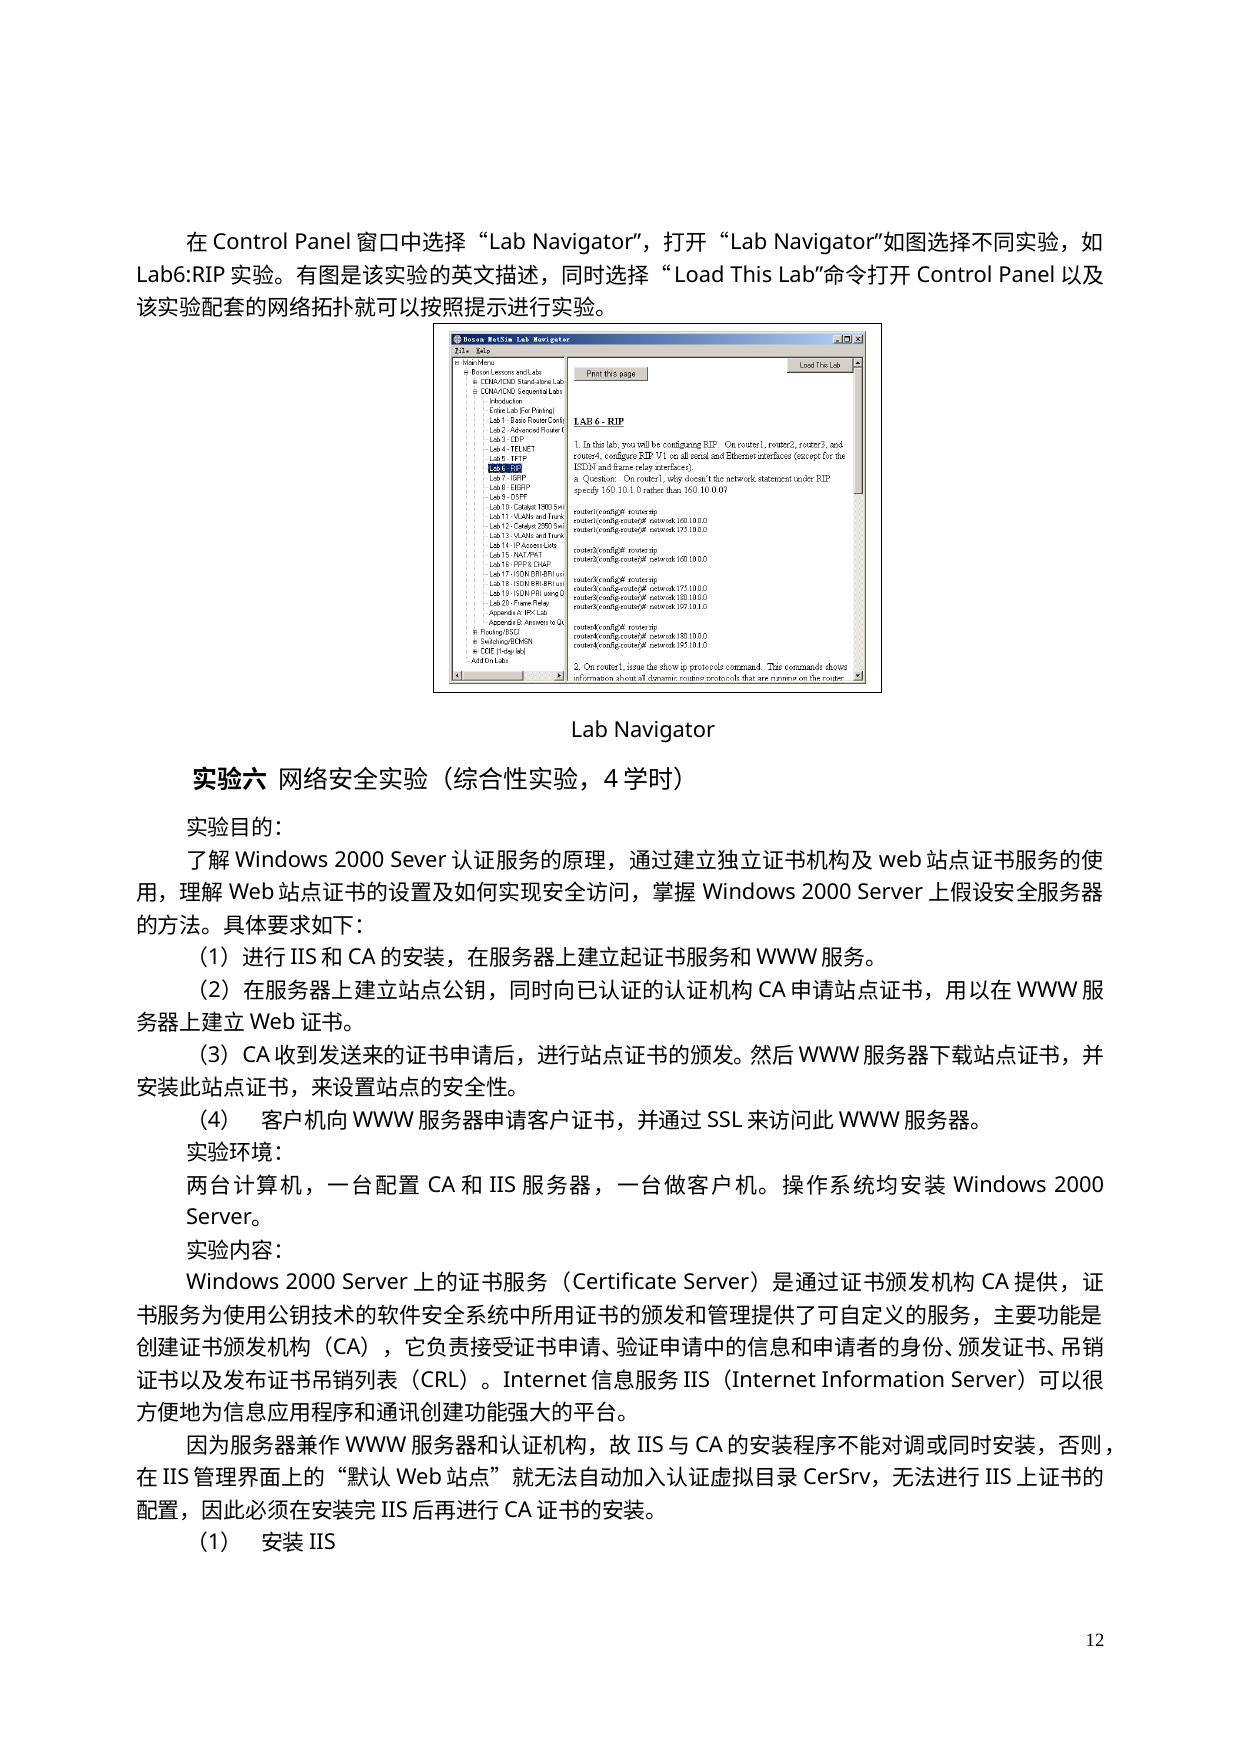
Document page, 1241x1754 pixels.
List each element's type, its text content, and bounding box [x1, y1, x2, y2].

text 实验六 网络安全实验（综合性实验，4学时） [136, 739, 1104, 804]
text （1）进行IIS和CA的安装，在服务器上建立起证书服务和WWW服务。 [136, 934, 1104, 967]
picture [449, 331, 866, 684]
list 安装IIS [186, 1519, 1104, 1552]
text 在Control Panel窗口中选择“Lab Navigator”，打开“Lab Navigator”如图选择不同实验，如Lab6:RIP实验。有图是该实验的英文描述，同时选择“Load This Lab”命令打开Control Panel以及该实验配套的网络拓扑就可以按照提示进行实验。 [136, 219, 1104, 317]
text 实验环境： [136, 1129, 1104, 1162]
list 客户机向WWW服务器申请客户证书，并通过SSL来访问此WWW服务器。 [186, 1097, 1104, 1129]
text （3）CA收到发送来的证书申请后，进行站点证书的颁发。然后WWW服务器下载站点证书，并安装此站点证书，来设置站点的安全性。 [136, 1032, 1104, 1097]
text 因为服务器兼作WWW服务器和认证机构，故IIS与CA的安装程序不能对调或同时安装，否则，在IIS管理界面上的“默认Web站点”就无法自动加入认证虚拟目录CerSrv，无法进行IIS上证书的配置，因此必须在安装完IIS后再进行CA证书的安装。 [136, 1422, 1104, 1519]
text 两台计算机，一台配置CA和IIS服务器，一台做客户机。操作系统均安装Windows 2000 Server。 [186, 1162, 1104, 1227]
text 了解Windows 2000 Sever认证服务的原理，通过建立独立证书机构及web站点证书服务的使用，理解Web站点证书的设置及如何实现安全访问，掌握Windows 2000 Server上假设安全服务器的方法。具体要求如下： [136, 837, 1104, 934]
text Windows 2000 Server上的证书服务（Certificate Server）是通过证书颁发机构CA提供，证书服务为使用公钥技术的软件安全系统中所用证书的颁发和管理提供了可自定义的服务，主要功能是创建证书颁发机构（CA），它负责接受证书申请、验证申请中的信息和申请者的身份、颁发证书、吊销证书以及发布证书吊销列表（CRL）。Internet信息服务IIS（Internet Information Server）可以很方便地为信息应用程序和通讯创建功能强大的平台。 [136, 1259, 1104, 1422]
text 实验内容： [186, 1227, 1104, 1259]
text （2）在服务器上建立站点公钥，同时向已认证的认证机构CA申请站点证书，用以在WWW服务器上建立Web证书。 [136, 967, 1104, 1032]
text 实验目的： [136, 804, 1104, 837]
text Lab Navigator [181, 707, 1104, 739]
